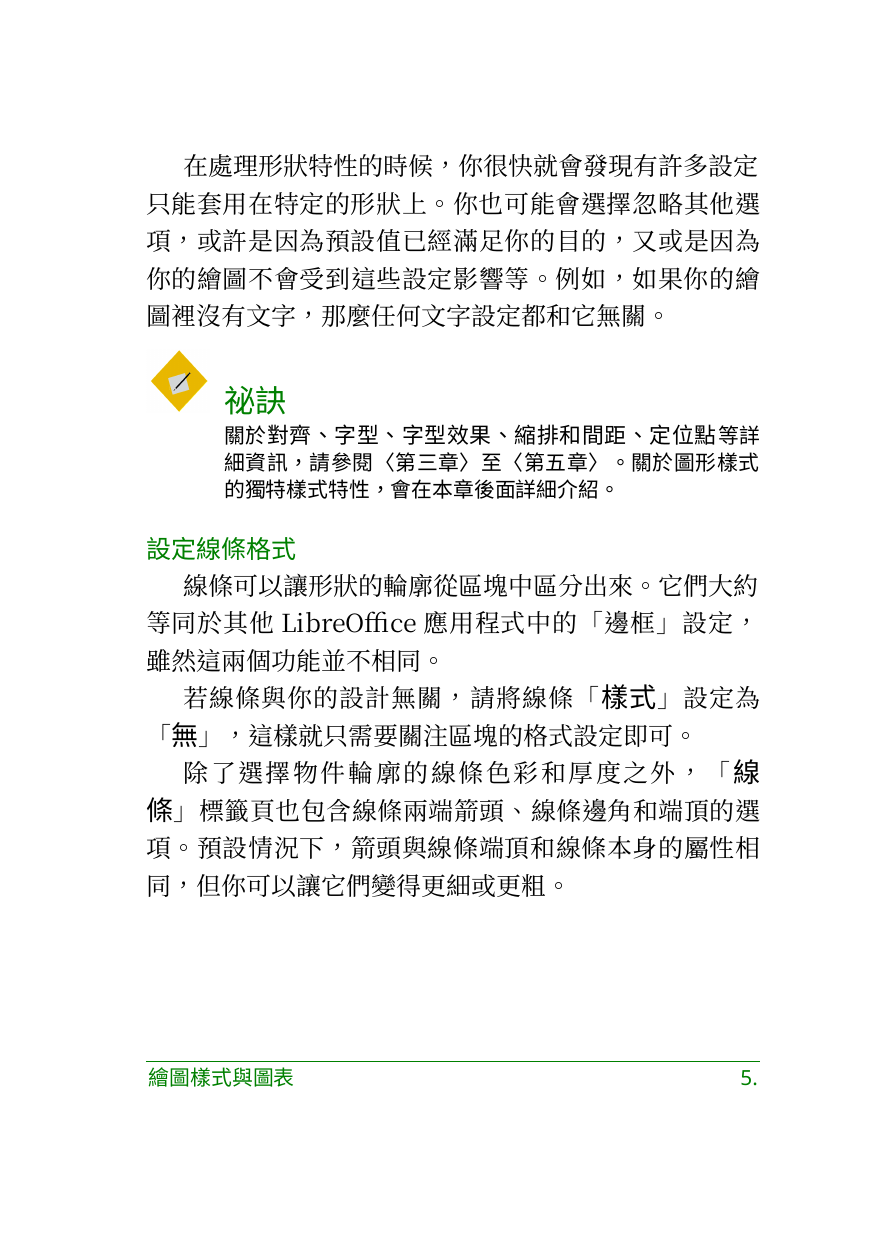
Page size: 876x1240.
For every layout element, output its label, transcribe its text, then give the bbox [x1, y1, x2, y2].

text 線條可以讓形狀的輪廓從區塊中區分出來。它們大約等同於其他LibreOffice應用程式中的「邊框」設定，雖然這兩個功能並不相同。 [146, 565, 760, 678]
picture [146, 349, 210, 413]
text 若線條與你的設計無關，請將線條「樣式」設定為「無」，這樣就只需要關注區塊的格式設定即可。 [146, 678, 760, 753]
text 除了選擇物件輪廓的線條色彩和厚度之外，「線條」標籤頁也包含線條兩端箭頭、線條邊角和端頂的選項。預設情況下，箭頭與線條端頂和線條本身的屬性相同，但你可以讓它們變得更細或更粗。 [146, 753, 760, 903]
subtitle 設定線條格式 [146, 534, 760, 565]
text 關於對齊、字型、字型效果、縮排和間距、定位點等詳細資訊，請參閱〈第三章〉至〈第五章〉。關於圖形樣式的獨特樣式特性，會在本章後面詳細介紹。 [224, 421, 760, 503]
text 在處理形狀特性的時候，你很快就會發現有許多設定只能套用在特定的形狀上。你也可能會選擇忽略其他選項，或許是因為預設值已經滿足你的目的，又或是因為你的繪圖不會受到這些設定影響等。例如，如果你的繪圖裡沒有文字，那麼任何文字設定都和它無關。 [146, 146, 760, 333]
list 祕訣 [146, 349, 760, 421]
